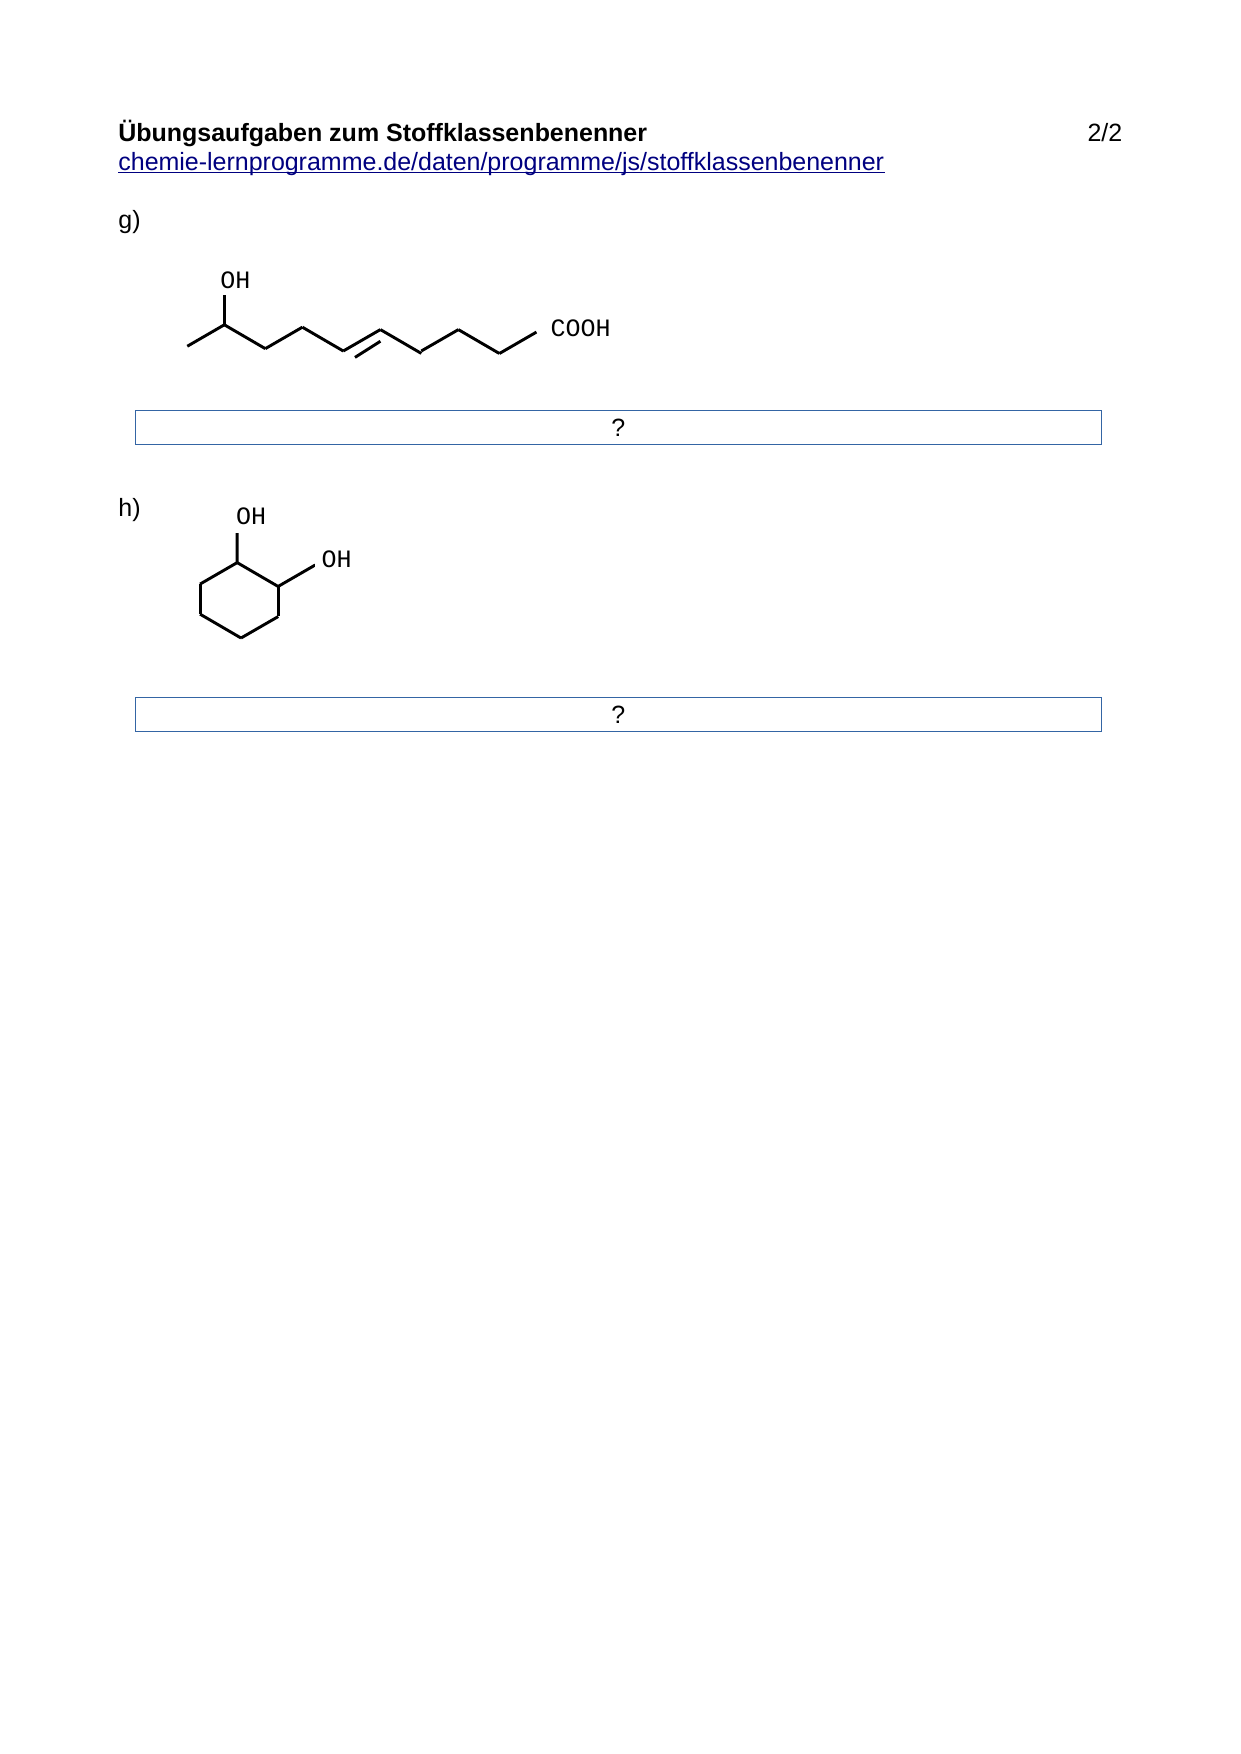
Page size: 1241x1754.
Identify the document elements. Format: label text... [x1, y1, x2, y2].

text g) [118, 205, 1122, 234]
text h) [118, 493, 1122, 521]
